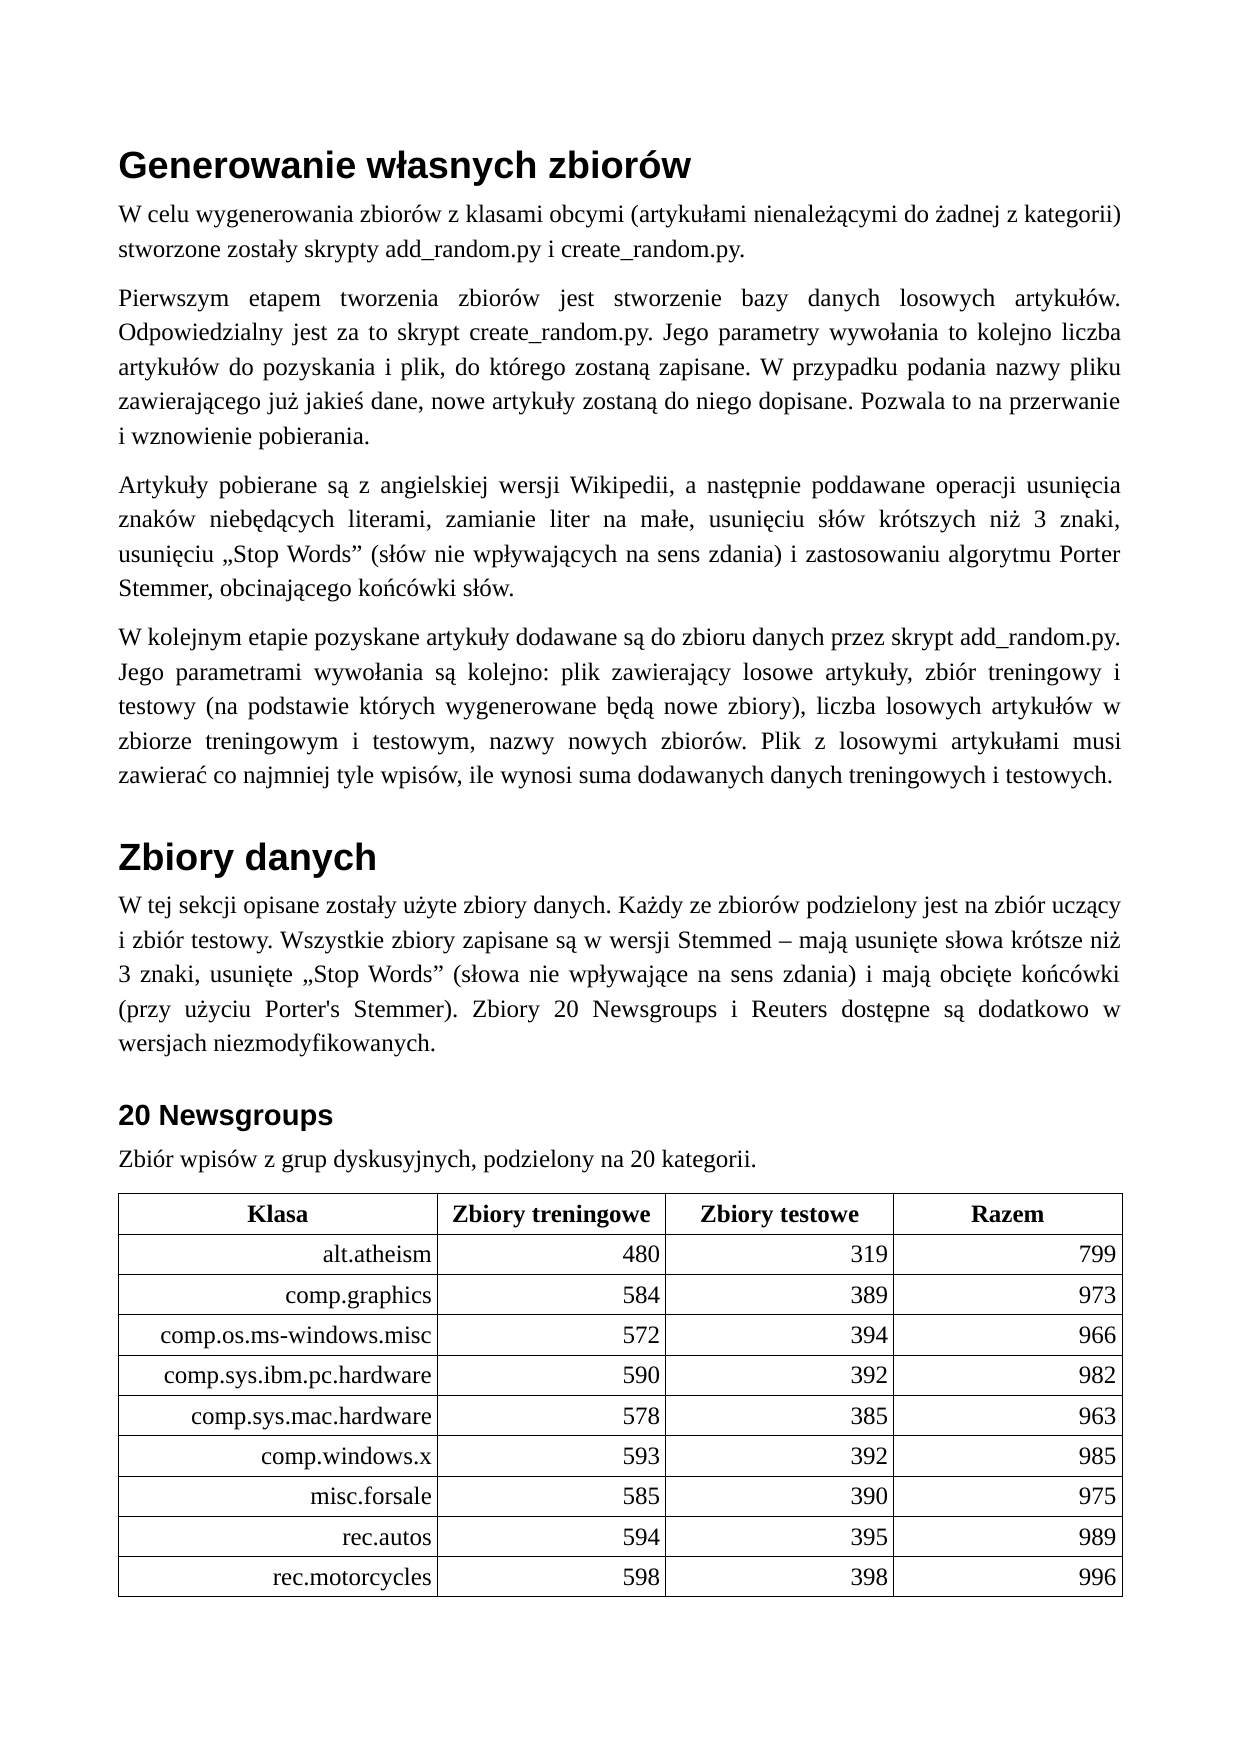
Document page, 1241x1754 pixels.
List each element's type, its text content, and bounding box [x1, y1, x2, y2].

table_cell comp.sys.ibm.pc.hardware [119, 1356, 437, 1395]
table_cell comp.windows.x [119, 1436, 437, 1476]
table_cell 593 [438, 1436, 665, 1476]
subtitle Zbiory danych [118, 834, 1122, 878]
table_cell 578 [438, 1396, 665, 1435]
text Zbiór wpisów z grup dyskusyjnych, podzielony na 20 kategorii. [118, 1144, 1122, 1173]
table_cell 598 [438, 1557, 665, 1596]
table_cell 966 [894, 1315, 1122, 1354]
text W kolejnym etapie pozyskane artykuły dodawane są do zbioru danych przez skrypt add_random.py. Jego parametrami wywołania są kolejno: plik zawierający losowe artykuły, zbiór treningowy i testowy (na podstawie których wygenerowane będą nowe zbiory), liczba losowych artykułów w zbiorze treningowym i testowym, nazwy nowych zbiorów. Plik z losowymi artykułami musi zawierać co najmniej tyle wpisów, ile wynosi suma dodawanych danych treningowych i testowych. [118, 622, 1122, 789]
table_header Klasa [119, 1194, 437, 1234]
table_cell misc.forsale [119, 1477, 437, 1516]
table_cell 585 [438, 1477, 665, 1516]
table_cell 392 [666, 1356, 893, 1395]
text Artykuły pobierane są z angielskiej wersji Wikipedii, a następnie poddawane operacji usunięcia znaków niebędących literami, zamianie liter na małe, usunięciu słów krótszych niż 3 znaki, usunięciu „Stop Words” (słów nie wpływających na sens zdania) i zastosowaniu algorytmu Porter Stemmer, obcinającego końcówki słów. [118, 470, 1122, 602]
table_cell 594 [438, 1517, 665, 1556]
table_cell 982 [894, 1356, 1122, 1395]
subtitle Generowanie własnych zbiorów [118, 143, 1122, 187]
table_header Zbiory treningowe [438, 1194, 665, 1234]
table_header Zbiory testowe [666, 1194, 893, 1234]
table_cell 799 [894, 1235, 1122, 1274]
table_cell 319 [666, 1235, 893, 1274]
table_cell 395 [666, 1517, 893, 1556]
table_header Razem [894, 1194, 1122, 1234]
text Pierwszym etapem tworzenia zbiorów jest stworzenie bazy danych losowych artykułów. Odpowiedzialny jest za to skrypt create_random.py. Jego parametry wywołania to kolejno liczba artykułów do pozyskania i plik, do którego zostaną zapisane. W przypadku podania nazwy pliku zawierającego już jakieś dane, nowe artykuły zostaną do niego dopisane. Pozwala to na przerwanie i wznowienie pobierania. [118, 283, 1122, 449]
table_cell 394 [666, 1315, 893, 1354]
table_cell 392 [666, 1436, 893, 1476]
table_cell 963 [894, 1396, 1122, 1435]
subtitle 20 Newsgroups [118, 1098, 1122, 1132]
table_cell alt.atheism [119, 1235, 437, 1274]
text W tej sekcji opisane zostały użyte zbiory danych. Każdy ze zbiorów podzielony jest na zbiór uczący i zbiór testowy. Wszystkie zbiory zapisane są w wersji Stemmed – mają usunięte słowa krótsze niż 3 znaki, usunięte „Stop Words” (słowa nie wpływające na sens zdania) i mają obcięte końcówki (przy użyciu Porter's Stemmer). Zbiory 20 Newsgroups i Reuters dostępne są dodatkowo w wersjach niezmodyfikowanych. [118, 890, 1122, 1057]
table_cell 390 [666, 1477, 893, 1516]
table_cell 590 [438, 1356, 665, 1395]
table_cell rec.motorcycles [119, 1557, 437, 1596]
table_cell 989 [894, 1517, 1122, 1556]
table_cell comp.sys.mac.hardware [119, 1396, 437, 1435]
table_cell 385 [666, 1396, 893, 1435]
table_cell comp.os.ms-windows.misc [119, 1315, 437, 1354]
table_cell 975 [894, 1477, 1122, 1516]
table_cell 389 [666, 1275, 893, 1314]
table_cell comp.graphics [119, 1275, 437, 1314]
table_cell 398 [666, 1557, 893, 1596]
table_cell 973 [894, 1275, 1122, 1314]
table_cell 985 [894, 1436, 1122, 1476]
table_cell 996 [894, 1557, 1122, 1596]
table_cell 480 [438, 1235, 665, 1274]
table_cell rec.autos [119, 1517, 437, 1556]
table_cell 584 [438, 1275, 665, 1314]
table_cell 572 [438, 1315, 665, 1354]
text W celu wygenerowania zbiorów z klasami obcymi (artykułami nienależącymi do żadnej z kategorii) stworzone zostały skrypty add_random.py i create_random.py. [118, 199, 1122, 262]
